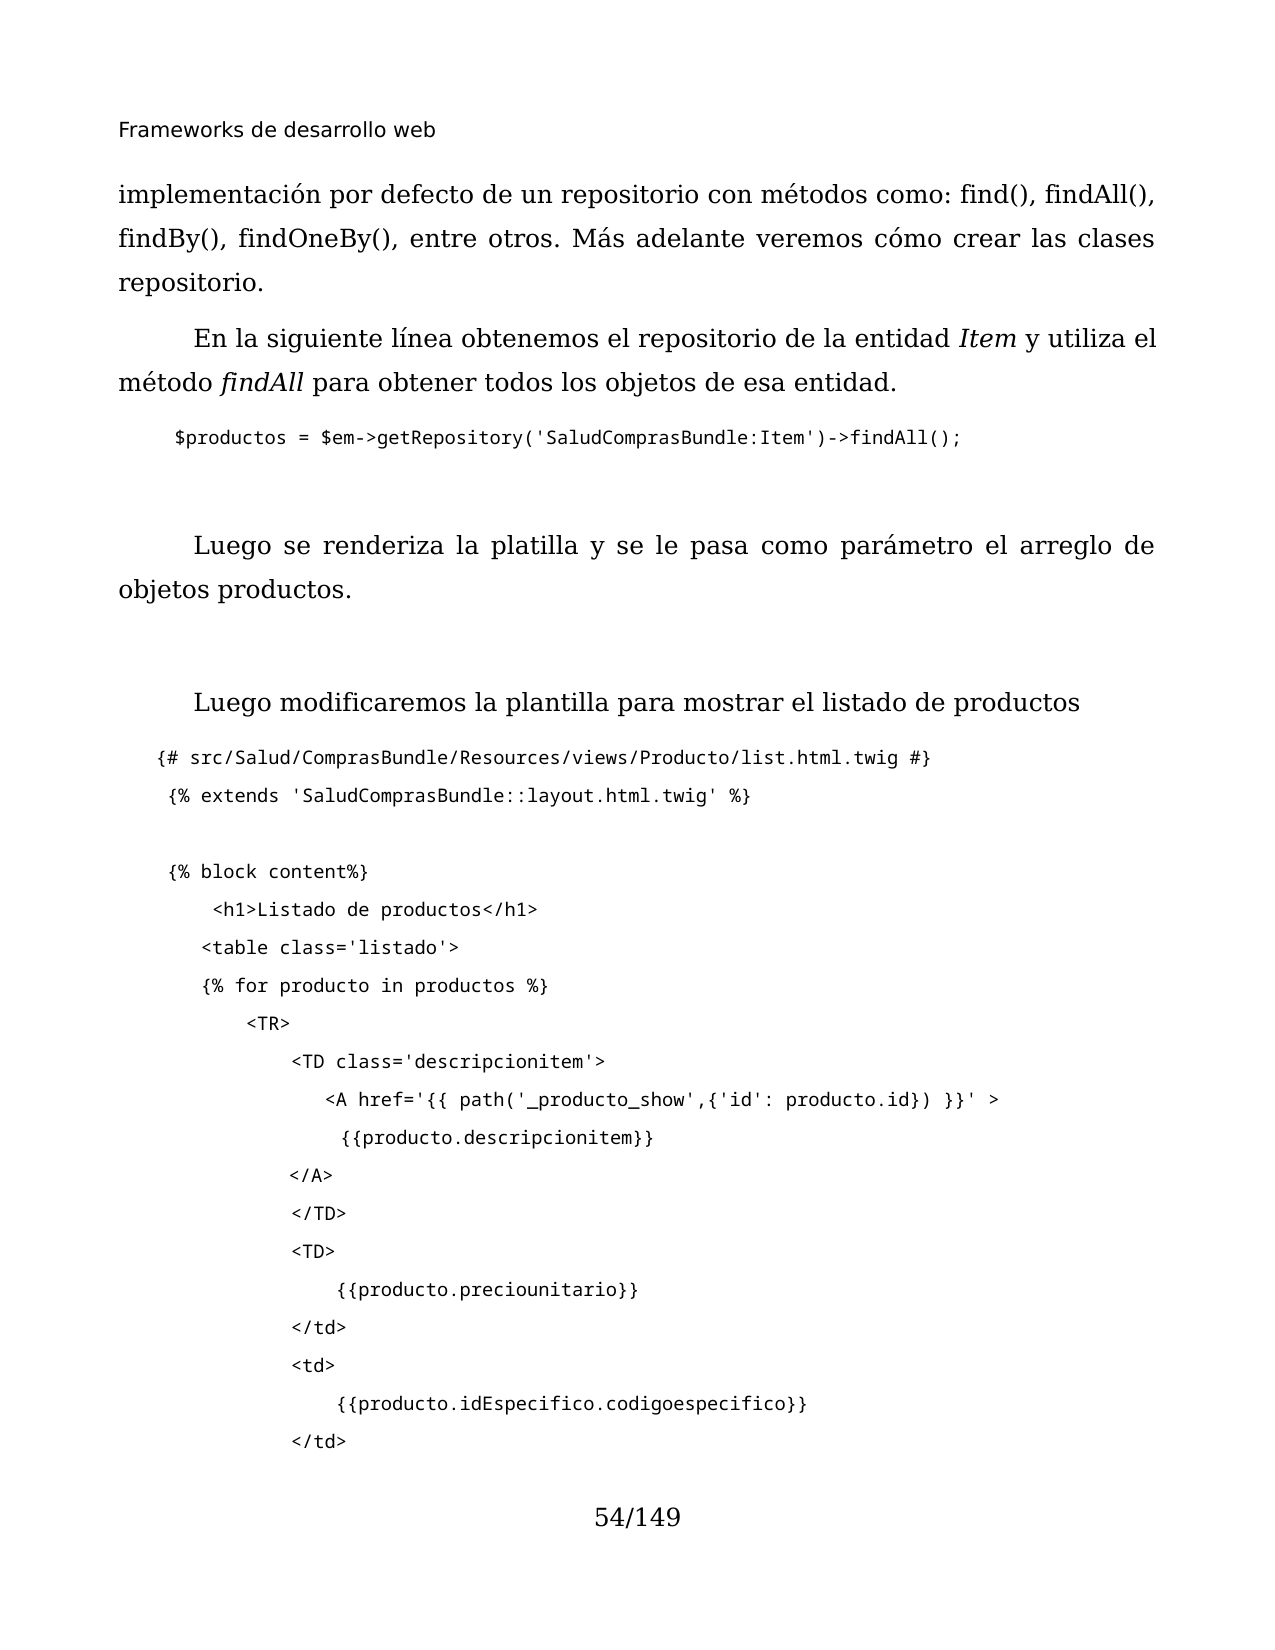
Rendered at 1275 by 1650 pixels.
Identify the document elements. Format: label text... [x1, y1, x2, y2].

text <TD> [118, 1238, 1157, 1264]
text $productos = $em->getRepository('SaludComprasBundle:Item')->findAll(); [118, 424, 1157, 450]
text <td> [118, 1352, 1157, 1378]
text </TD> [118, 1200, 1157, 1226]
text implementación por defecto de un repositorio con métodos como: find(), findAll(), findBy(), findOneBy(), entre otros. Más adelante veremos cómo crear las clases repositorio. [118, 181, 1157, 297]
text <TR> [118, 1010, 1157, 1036]
text {{producto.preciounitario}} [118, 1276, 1157, 1302]
text </td> [118, 1314, 1157, 1340]
text </td> [118, 1428, 1157, 1454]
text {{producto.idEspecifico.codigoespecifico}} [118, 1390, 1157, 1416]
text </A> [118, 1162, 1157, 1188]
text <h1>Listado de productos</h1> [118, 896, 1157, 922]
text En la siguiente línea obtenemos el repositorio de la entidad Item y utiliza el método findAll para obtener todos los objetos de esa entidad. [118, 324, 1157, 397]
text Luego se renderiza la platilla y se le pasa como parámetro el arreglo de objetos productos. [118, 531, 1157, 604]
text {% extends 'SaludComprasBundle::layout.html.twig' %} [118, 782, 1157, 807]
text <TD class='descripcionitem'> [118, 1048, 1157, 1074]
text <table class='listado'> [118, 934, 1157, 959]
text <A href='{{ path('_producto_show',{'id': producto.id}) }}' > [118, 1086, 1157, 1112]
text Luego modificaremos la plantilla para mostrar el listado de productos [118, 688, 1157, 717]
text {% for producto in productos %} [118, 972, 1157, 998]
text {# src/Salud/ComprasBundle/Resources/views/Producto/list.html.twig #} [118, 744, 1157, 769]
text {% block content%} [118, 858, 1157, 883]
text {{producto.descripcionitem}} [118, 1124, 1157, 1150]
